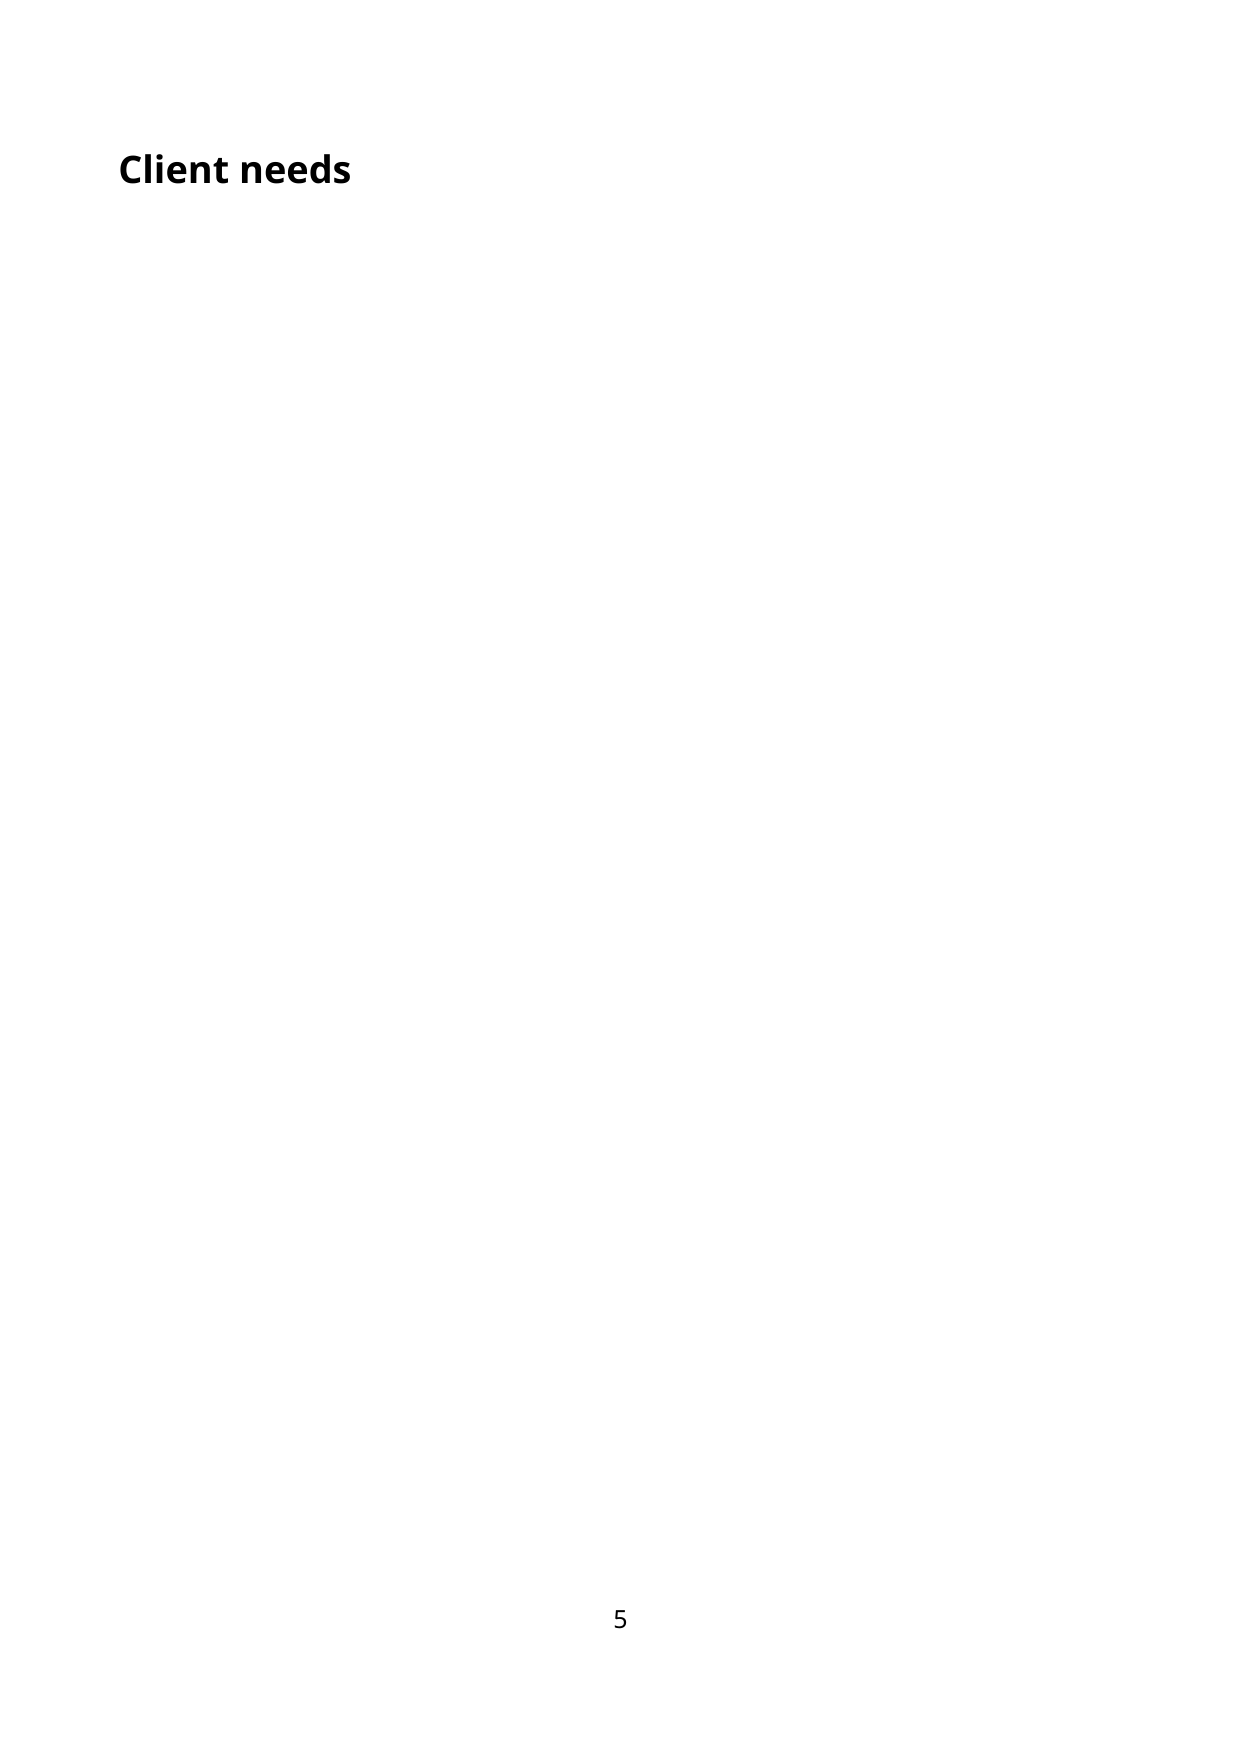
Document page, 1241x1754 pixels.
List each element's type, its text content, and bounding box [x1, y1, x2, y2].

subtitle Client needs [118, 143, 1122, 195]
